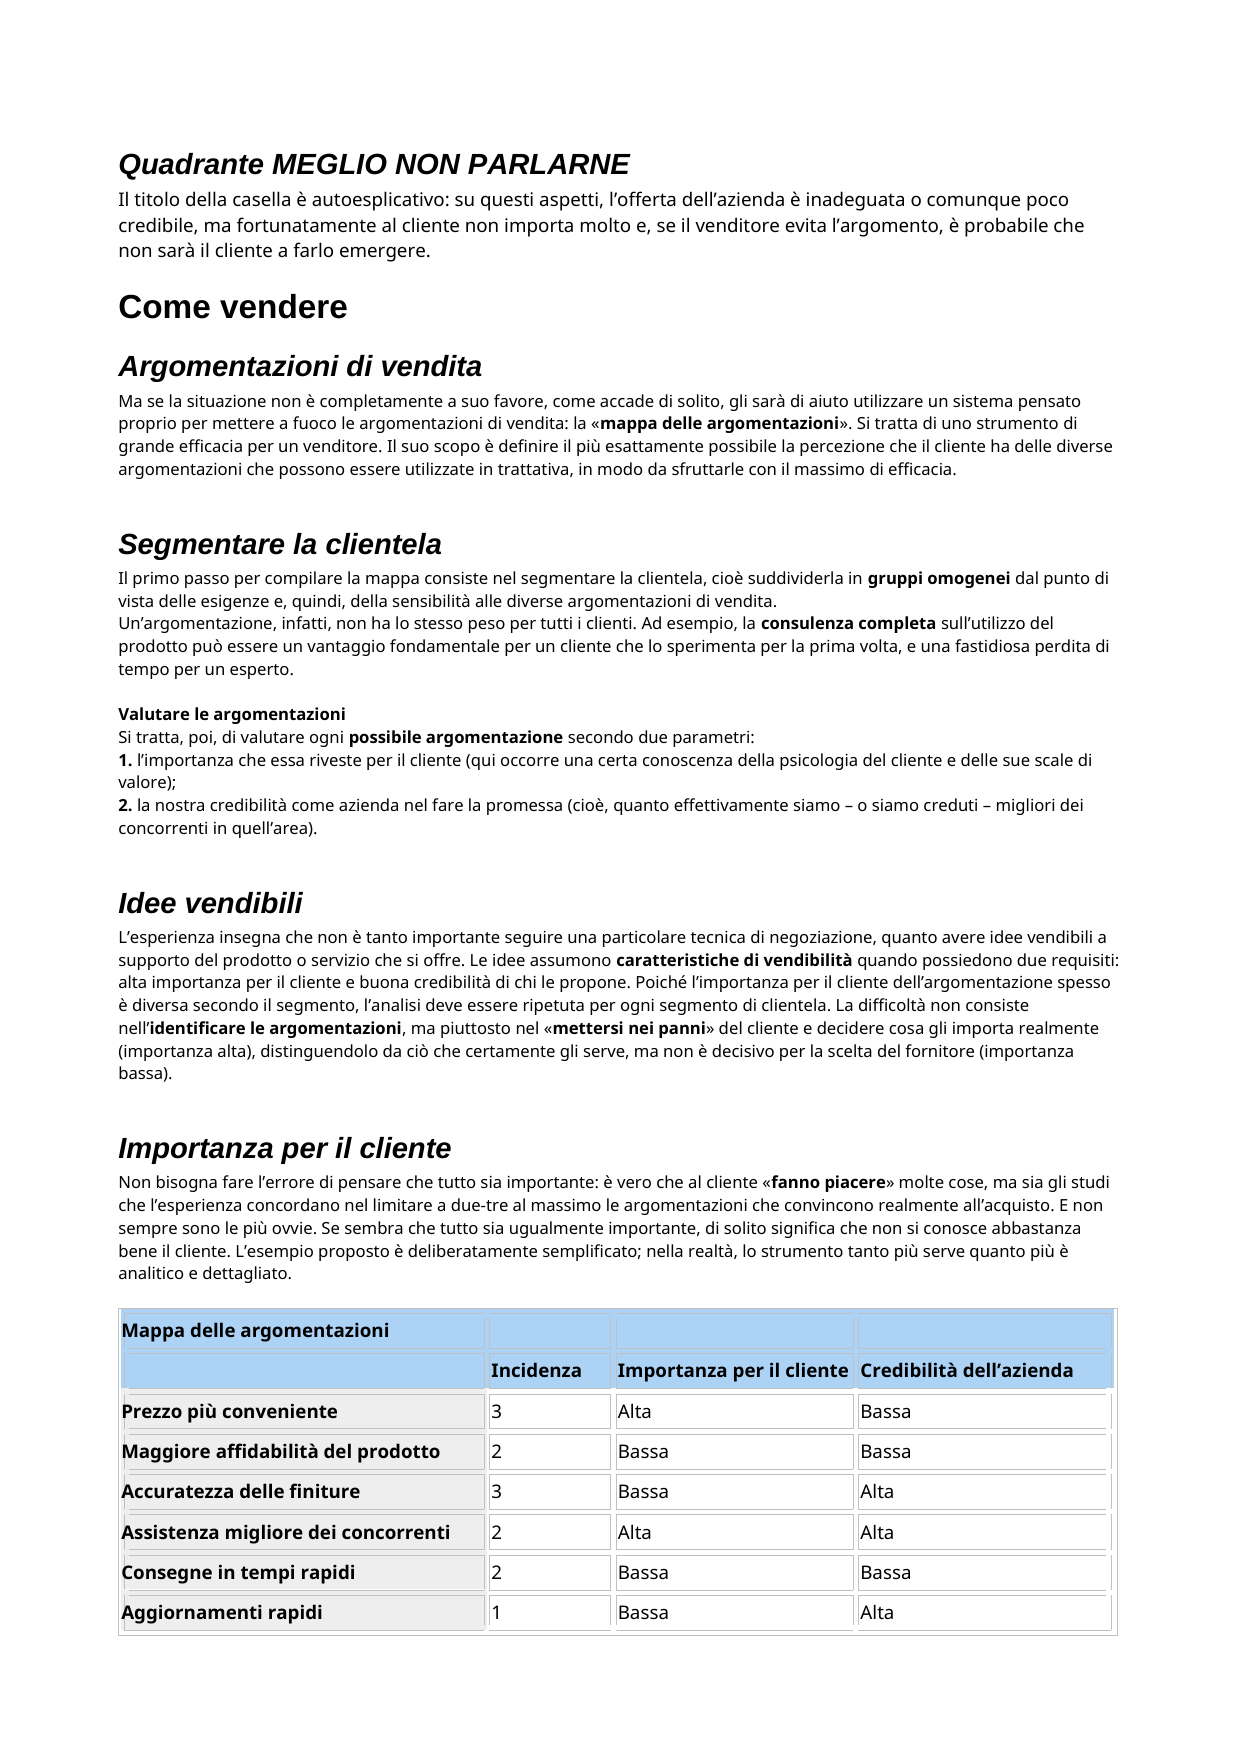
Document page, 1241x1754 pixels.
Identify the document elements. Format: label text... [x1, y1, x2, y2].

table_cell Accuratezza delle finiture [121, 1469, 487, 1509]
text Il primo passo per compilare la mappa consiste nel segmentare la clientela, cioè suddividerla in gruppi omogenei dal punto di vista delle esigenze e, quindi, della sensibilità alle diverse argomentazioni di vendita. [118, 567, 1122, 612]
subtitle Come vendere [118, 288, 1122, 325]
subtitle Quadrante MEGLIO NON PARLARNE [118, 148, 1122, 180]
table_cell Bassa [613, 1549, 855, 1589]
text Si tratta, poi, di valutare ogni possibile argomentazione secondo due parametri: [118, 726, 1122, 748]
text Non bisogna fare l’errore di pensare che tutto sia importante: è vero che al cliente «fanno piacere» molte cose, ma sia gli studi che l’esperienza concordano nel limitare a due-tre al massimo le argomentazioni che convincono realmente all’acquisto. E non sempre sono le più ovvie. Se sembra che tutto sia ugualmente importante, di solito significa che non si conosce abbastanza bene il cliente. L’esempio proposto è deliberatamente semplificato; nella realtà, lo strumento tanto più serve quanto più è analitico e dettagliato. [118, 1171, 1122, 1285]
subtitle Argomentazioni di vendita [118, 350, 1122, 383]
table_cell Assistenza migliore dei concorrenti [121, 1509, 487, 1549]
table_cell Bassa [855, 1549, 1114, 1589]
table_cell Prezzo più conveniente [121, 1388, 487, 1428]
table_cell Alta [855, 1590, 1114, 1630]
table_cell Alta [855, 1469, 1114, 1509]
table_cell 2 [487, 1549, 613, 1589]
table_header [855, 1309, 1114, 1348]
subtitle Idee vendibili [118, 887, 1122, 919]
table_cell Importanza per il cliente [613, 1348, 855, 1388]
text L’esperienza insegna che non è tanto importante seguire una particolare tecnica di negoziazione, quanto avere idee vendibili a supporto del prodotto o servizio che si offre. Le idee assumono caratteristiche di vendibilità quando possiedono due requisiti: alta importanza per il cliente e buona credibilità di chi le propone. Poiché l’importanza per il cliente dell’argomentazione spesso è diversa secondo il segmento, l’analisi deve essere ripetuta per ogni segmento di clientela. La difficoltà non consiste nell’identificare le argomentazioni, ma piuttosto nel «mettersi nei panni» del cliente e decidere cosa gli importa realmente (importanza alta), distinguendolo da ciò che certamente gli serve, ma non è decisivo per la scelta del fornitore (importanza bassa). [118, 926, 1122, 1084]
subtitle Importanza per il cliente [118, 1132, 1122, 1165]
table_cell 2 [487, 1509, 613, 1549]
table_cell Credibilità dell’azienda [855, 1348, 1114, 1388]
table_cell Bassa [613, 1428, 855, 1469]
table_header Mappa delle argomentazioni [121, 1309, 487, 1348]
table_cell 2 [487, 1428, 613, 1469]
table_cell Alta [613, 1509, 855, 1549]
table_cell Bassa [855, 1428, 1114, 1469]
text 2. la nostra credibilità come azienda nel fare la promessa (cioè, quanto effettivamente siamo – o siamo creduti – migliori dei concorrenti in quell’area). [118, 794, 1122, 839]
table_cell 3 [487, 1469, 613, 1509]
table_cell Maggiore affidabilità del prodotto [121, 1428, 487, 1469]
text Un’argomentazione, infatti, non ha lo stesso peso per tutti i clienti. Ad esempio, la consulenza completa sull’utilizzo del prodotto può essere un vantaggio fondamentale per un cliente che lo sperimenta per la prima volta, e una fastidiosa perdita di tempo per un esperto. [118, 612, 1122, 680]
subtitle Segmentare la clientela [118, 528, 1122, 560]
text Ma se la situazione non è completamente a suo favore, come accade di solito, gli sarà di aiuto utilizzare un sistema pensato proprio per mettere a fuoco le argomentazioni di vendita: la «mappa delle argomentazioni». Si tratta di uno strumento di grande efficacia per un venditore. Il suo scopo è definire il più esattamente possibile la percezione che il cliente ha delle diverse argomentazioni che possono essere utilizzate in trattativa, in modo da sfruttarle con il massimo di efficacia. [118, 389, 1122, 480]
table_cell Consegne in tempi rapidi [121, 1549, 487, 1589]
table_cell Bassa [855, 1388, 1114, 1428]
text 1. l’importanza che essa riveste per il cliente (qui occorre una certa conoscenza della psicologia del cliente e delle sue scale di valore); [118, 748, 1122, 794]
table_header [487, 1309, 613, 1348]
table_cell 1 [487, 1590, 613, 1630]
table_cell 3 [487, 1388, 613, 1428]
table_cell Alta [613, 1388, 855, 1428]
table_cell Bassa [613, 1469, 855, 1509]
text Valutare le argomentazioni [118, 703, 1122, 726]
table_cell [121, 1348, 487, 1388]
table_header [613, 1309, 855, 1348]
table_cell Aggiornamenti rapidi [121, 1590, 487, 1630]
table_cell Alta [855, 1509, 1114, 1549]
table_cell Bassa [613, 1590, 855, 1630]
table_cell Incidenza [487, 1348, 613, 1388]
text Il titolo della casella è autoesplicativo: su questi aspetti, l’offerta dell’azienda è inadeguata o comunque poco credibile, ma fortunatamente al cliente non importa molto e, se il venditore evita l’argomento, è probabile che non sarà il cliente a farlo emergere. [118, 186, 1122, 263]
